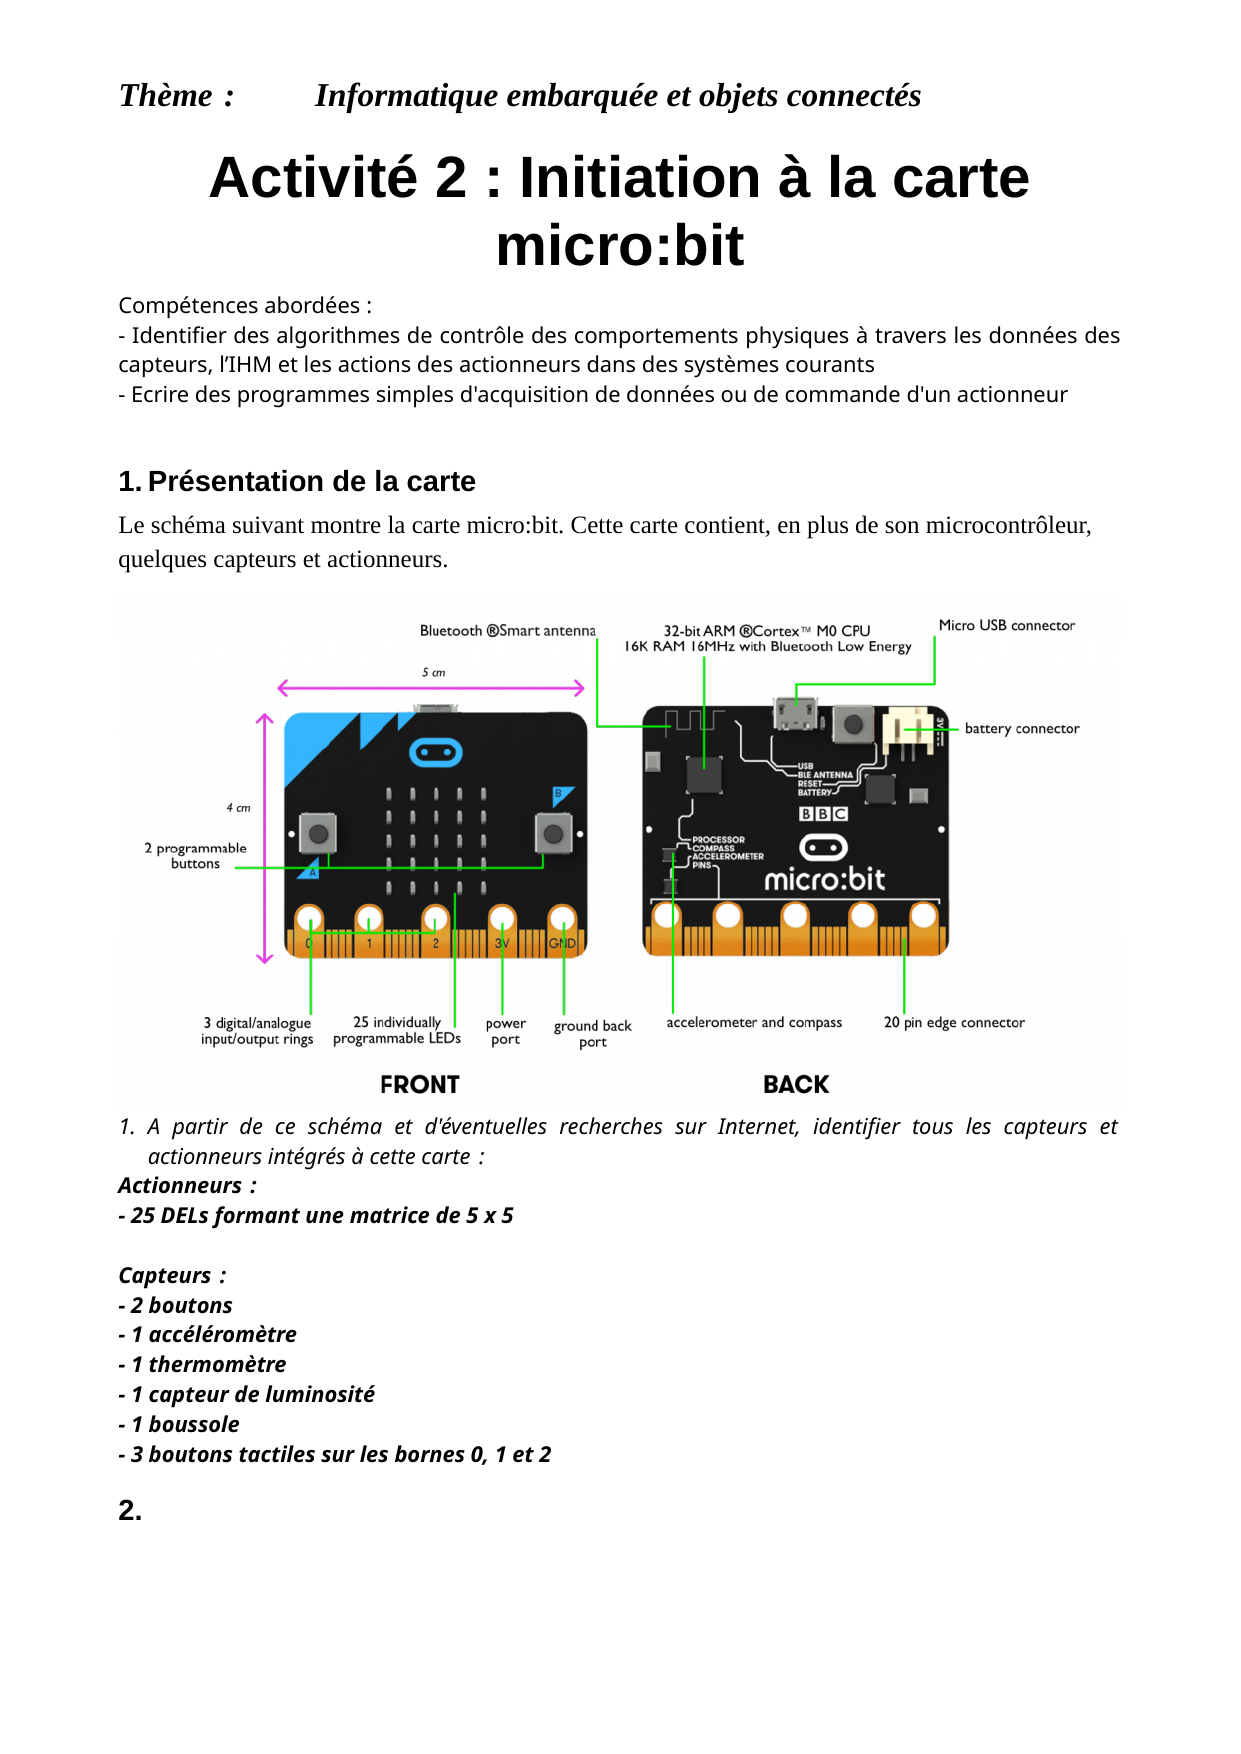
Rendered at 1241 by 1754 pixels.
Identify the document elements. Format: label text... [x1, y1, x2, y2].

text - 1 thermomètre [118, 1349, 1122, 1379]
text Activité 2 : Initiation à la carte micro:bit [118, 143, 1122, 277]
text - 1 capteur de luminosité [118, 1379, 1122, 1409]
text - Ecrire des programmes simples d'acquisition de données ou de commande d'un actionneur [118, 379, 1122, 409]
text - 1 accéléromètre [118, 1319, 1122, 1349]
subtitle A partir de ce schéma et d'éventuelles recherches sur Internet, identifier tous les capteurs et actionneurs intégrés à cette carte : [118, 593, 1122, 1171]
text - 25 DELs formant une matrice de 5 x 5 [118, 1200, 1122, 1230]
text - 3 boutons tactiles sur les bornes 0, 1 et 2 [118, 1439, 1122, 1468]
text - 1 boussole [118, 1409, 1122, 1439]
subtitle Présentation de la carte [118, 464, 1122, 497]
text - Identifier des algorithmes de contrôle des comportements physiques à travers les données des capteurs, l’IHM et les actions des actionneurs dans des systèmes courants [118, 319, 1122, 379]
text Le schéma suivant montre la carte micro:bit. Cette carte contient, en plus de son microcontrôleur, quelques capteurs et actionneurs. [118, 510, 1122, 573]
text - 2 boutons [118, 1290, 1122, 1319]
text Compétences abordées : [118, 290, 1122, 319]
text Capteurs : [118, 1260, 1122, 1290]
text Actionneurs : [118, 1171, 1122, 1200]
